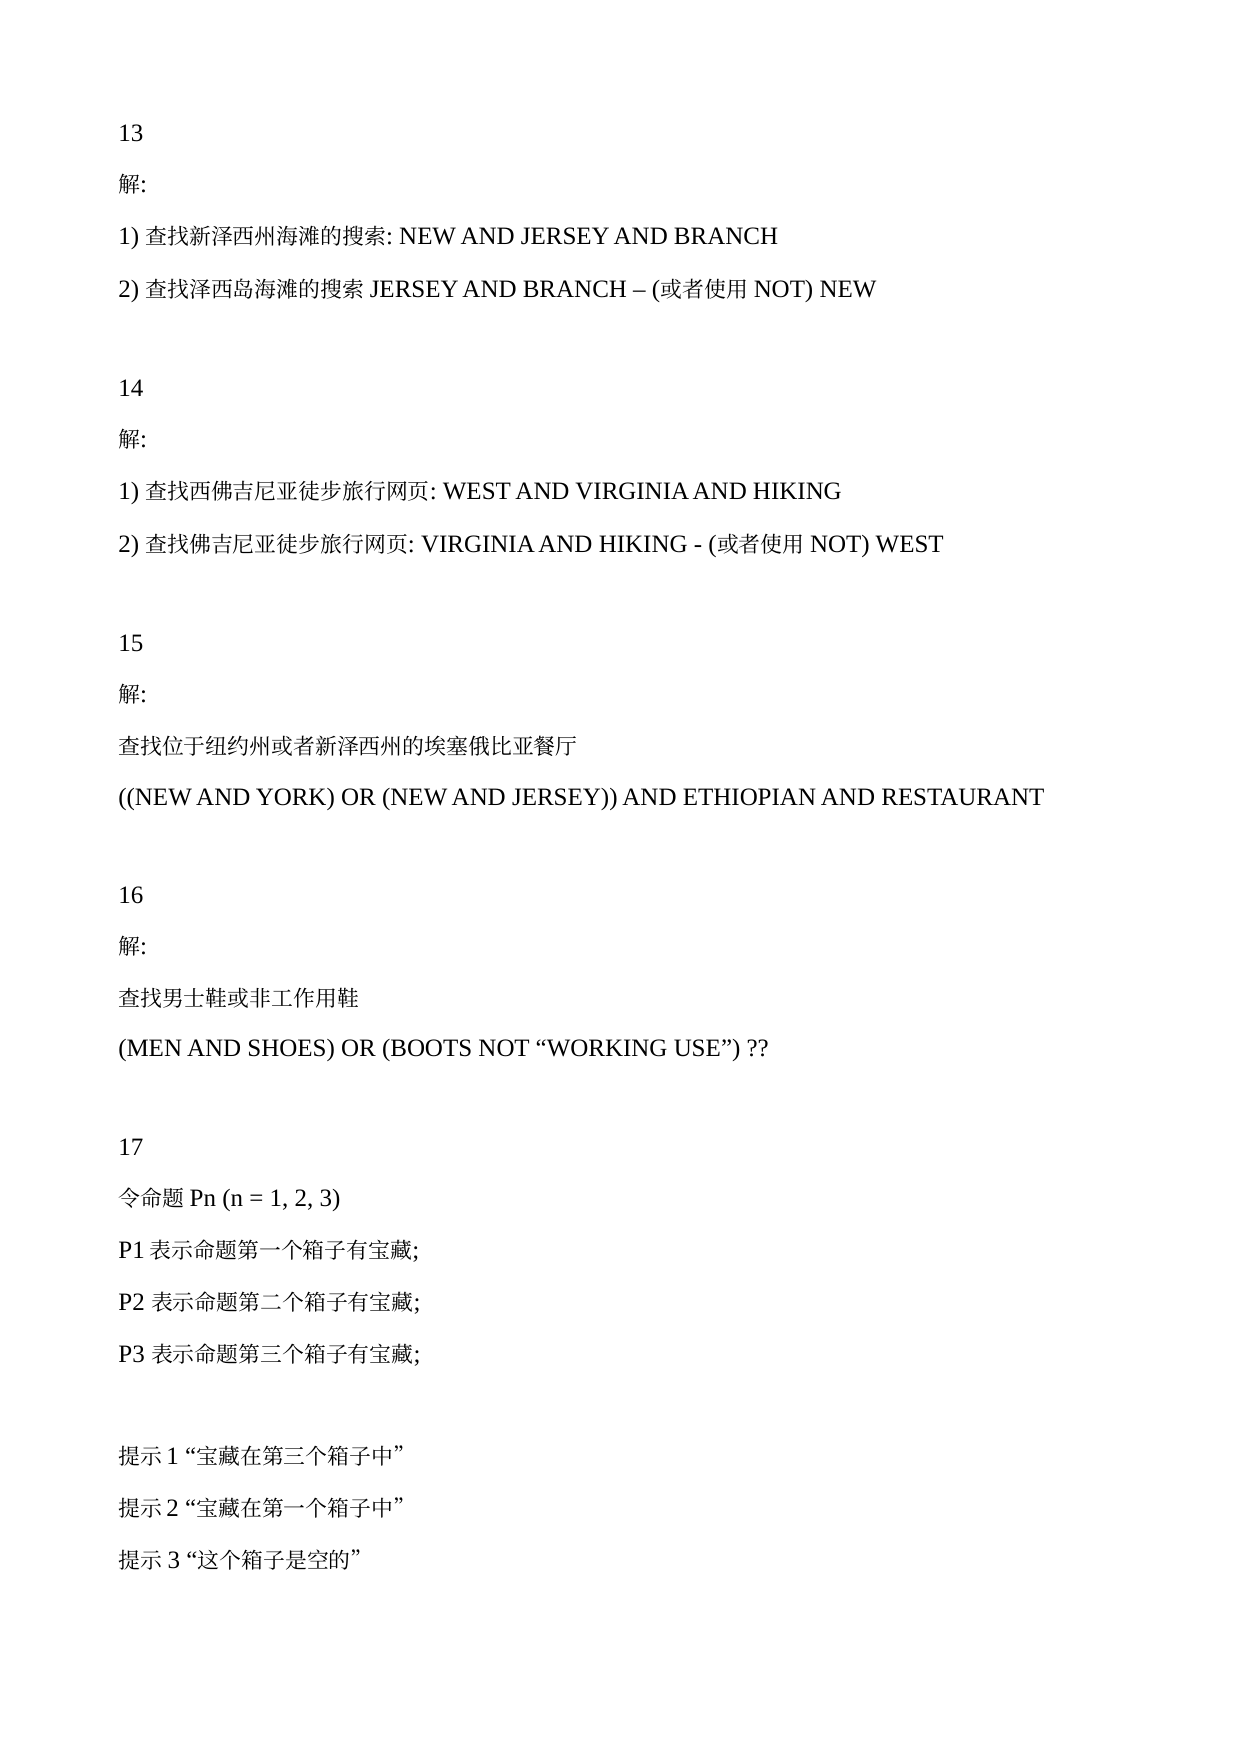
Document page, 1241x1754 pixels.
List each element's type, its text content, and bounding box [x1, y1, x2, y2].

text P3 表示命题第三个箱子有宝藏; [118, 1338, 1122, 1369]
text 令命题 Pn (n = 1, 2, 3) [118, 1181, 1122, 1212]
text 提示1 “宝藏在第三个箱子中” [118, 1439, 1122, 1470]
text 提示2 “宝藏在第一个箱子中” [118, 1491, 1122, 1523]
text 2) 查找佛吉尼亚徒步旅行网页: VIRGINIA AND HIKING - (或者使用 NOT) WEST [118, 527, 1122, 558]
text 2) 查找泽西岛海滩的搜索 JERSEY AND BRANCH – (或者使用 NOT) NEW [118, 272, 1122, 303]
text 解: [118, 422, 1122, 454]
text 13 [118, 118, 1122, 147]
text 14 [118, 373, 1122, 402]
text P2 表示命题第二个箱子有宝藏; [118, 1285, 1122, 1317]
text 解: [118, 677, 1122, 709]
text 查找位于纽约州或者新泽西州的埃塞俄比亚餐厅 [118, 729, 1122, 761]
text 17 [118, 1132, 1122, 1160]
text 解: [118, 929, 1122, 960]
text 16 [118, 880, 1122, 909]
text 1) 查找新泽西州海滩的搜索: NEW AND JERSEY AND BRANCH [118, 219, 1122, 251]
text P1表示命题第一个箱子有宝藏; [118, 1233, 1122, 1264]
text 解: [118, 167, 1122, 199]
text ((NEW AND YORK) OR (NEW AND JERSEY)) AND ETHIOPIAN AND RESTAURANT [118, 782, 1122, 811]
text 查找男士鞋或非工作用鞋 [118, 981, 1122, 1013]
text 提示 3 “这个箱子是空的” [118, 1543, 1122, 1575]
text 15 [118, 628, 1122, 657]
text (MEN AND SHOES) OR (BOOTS NOT “WORKING USE”) ?? [118, 1033, 1122, 1062]
text 1) 查找西佛吉尼亚徒步旅行网页: WEST AND VIRGINIA AND HIKING [118, 474, 1122, 506]
